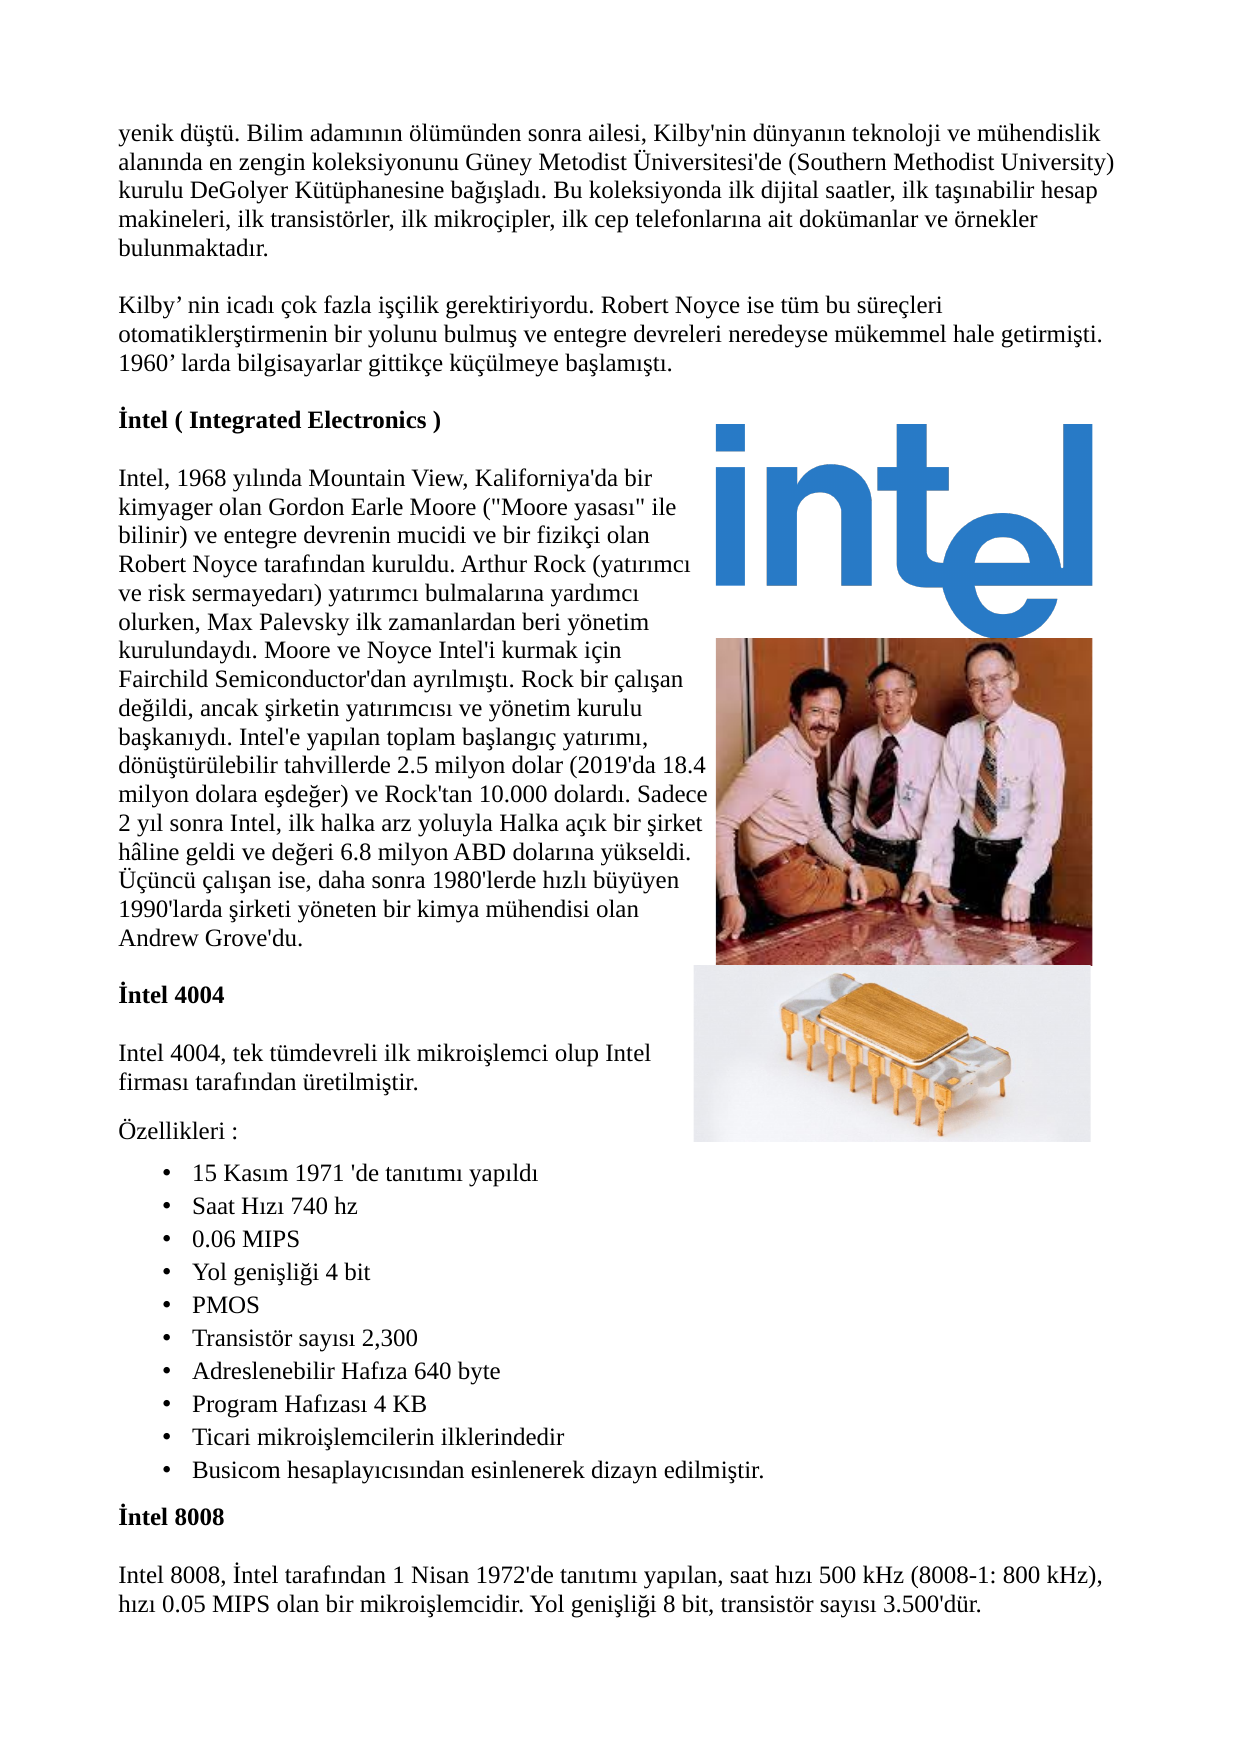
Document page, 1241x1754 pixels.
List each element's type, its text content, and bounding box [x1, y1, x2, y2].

text Intel 4004, tek tümdevreli ilk mikroişlemci olup Intel firması tarafından üretilmiştir. [118, 1038, 693, 1096]
list 0.06 MIPS [162, 1224, 1122, 1252]
list 15 Kasım 1971 'de tanıtımı yapıldı [162, 1158, 1122, 1186]
list Saat Hızı 740 hz [162, 1191, 1122, 1219]
text Intel 8008, İntel tarafından 1 Nisan 1972'de tanıtımı yapılan, saat hızı 500 kHz (8008-1: 800 kHz), hızı 0.05 MIPS olan bir mikroişlemcidir. Yol genişliği 8 bit, transistör sayısı 3.500'dür. [118, 1560, 1122, 1617]
text İntel ( Integrated Electronics ) [118, 406, 1122, 434]
list Adreslenebilir Hafıza 640 byte [162, 1356, 1122, 1384]
text İntel 4004 [118, 981, 693, 1009]
list Busicom hesaplayıcısından esinlenerek dizayn edilmiştir. [162, 1455, 1122, 1484]
list Ticari mikroişlemcilerin ilklerindedir [162, 1422, 1122, 1451]
list Program Hafızası 4 KB [162, 1389, 1122, 1418]
text yenik düştü. Bilim adamının ölümünden sonra ailesi, Kilby'nin dünyanın teknoloji ve mühendislik alanında en zengin koleksiyonunu Güney Metodist Üniversitesi'de (Southern Methodist University) kurulu DeGolyer Kütüphanesine bağışladı. Bu koleksiyonda ilk dijital saatler, ilk taşınabilir hesap makineleri, ilk transistörler, ilk mikroçipler, ilk cep telefonlarına ait dokümanlar ve örnekler bulunmaktadır. [118, 118, 1122, 262]
list Transistör sayısı 2,300 [162, 1323, 1122, 1352]
text İntel 8008 [118, 1502, 1122, 1531]
subtitle Özellikleri : [118, 1116, 1122, 1145]
picture [693, 424, 1093, 1142]
text Intel, 1968 yılında Mountain View, Kaliforniya'da bir kimyager olan Gordon Earle Moore ("Moore yasası" ile bilinir) ve entegre devrenin mucidi ve bir fizikçi olan Robert Noyce tarafından kuruldu. Arthur Rock (yatırımcı ve risk sermayedarı) yatırımcı bulmalarına yardımcı olurken, Max Palevsky ilk zamanlardan beri yönetim kurulundaydı. Moore ve Noyce Intel'i kurmak için Fairchild Semiconductor'dan ayrılmıştı. Rock bir çalışan değildi, ancak şirketin yatırımcısı ve yönetim kurulu başkanıydı. Intel'e yapılan toplam başlangıç ​​yatırımı, dönüştürülebilir tahvillerde 2.5 milyon dolar (2019'da 18.4 milyon dolara eşdeğer) ve Rock'tan 10.000 dolardı. Sadece 2 yıl sonra Intel, ilk halka arz yoluyla Halka açık bir şirket hâline geldi ve değeri 6.8 milyon ABD dolarına yükseldi. Üçüncü çalışan ise, daha sonra 1980'lerde hızlı büyüyen 1990'larda şirketi yöneten bir kimya mühendisi olan Andrew Grove'du. [118, 463, 715, 952]
list PMOS [162, 1290, 1122, 1318]
text Kilby’ nin icadı çok fazla işçilik gerektiriyordu. Robert Noyce ise tüm bu süreçleri otomatiklerştirmenin bir yolunu bulmuş ve entegre devreleri neredeyse mükemmel hale getirmişti. 1960’ larda bilgisayarlar gittikçe küçülmeye başlamıştı. [118, 291, 1122, 377]
text [1091, 981, 1122, 1009]
text [1091, 1038, 1122, 1096]
list Yol genişliği 4 bit [162, 1257, 1122, 1286]
